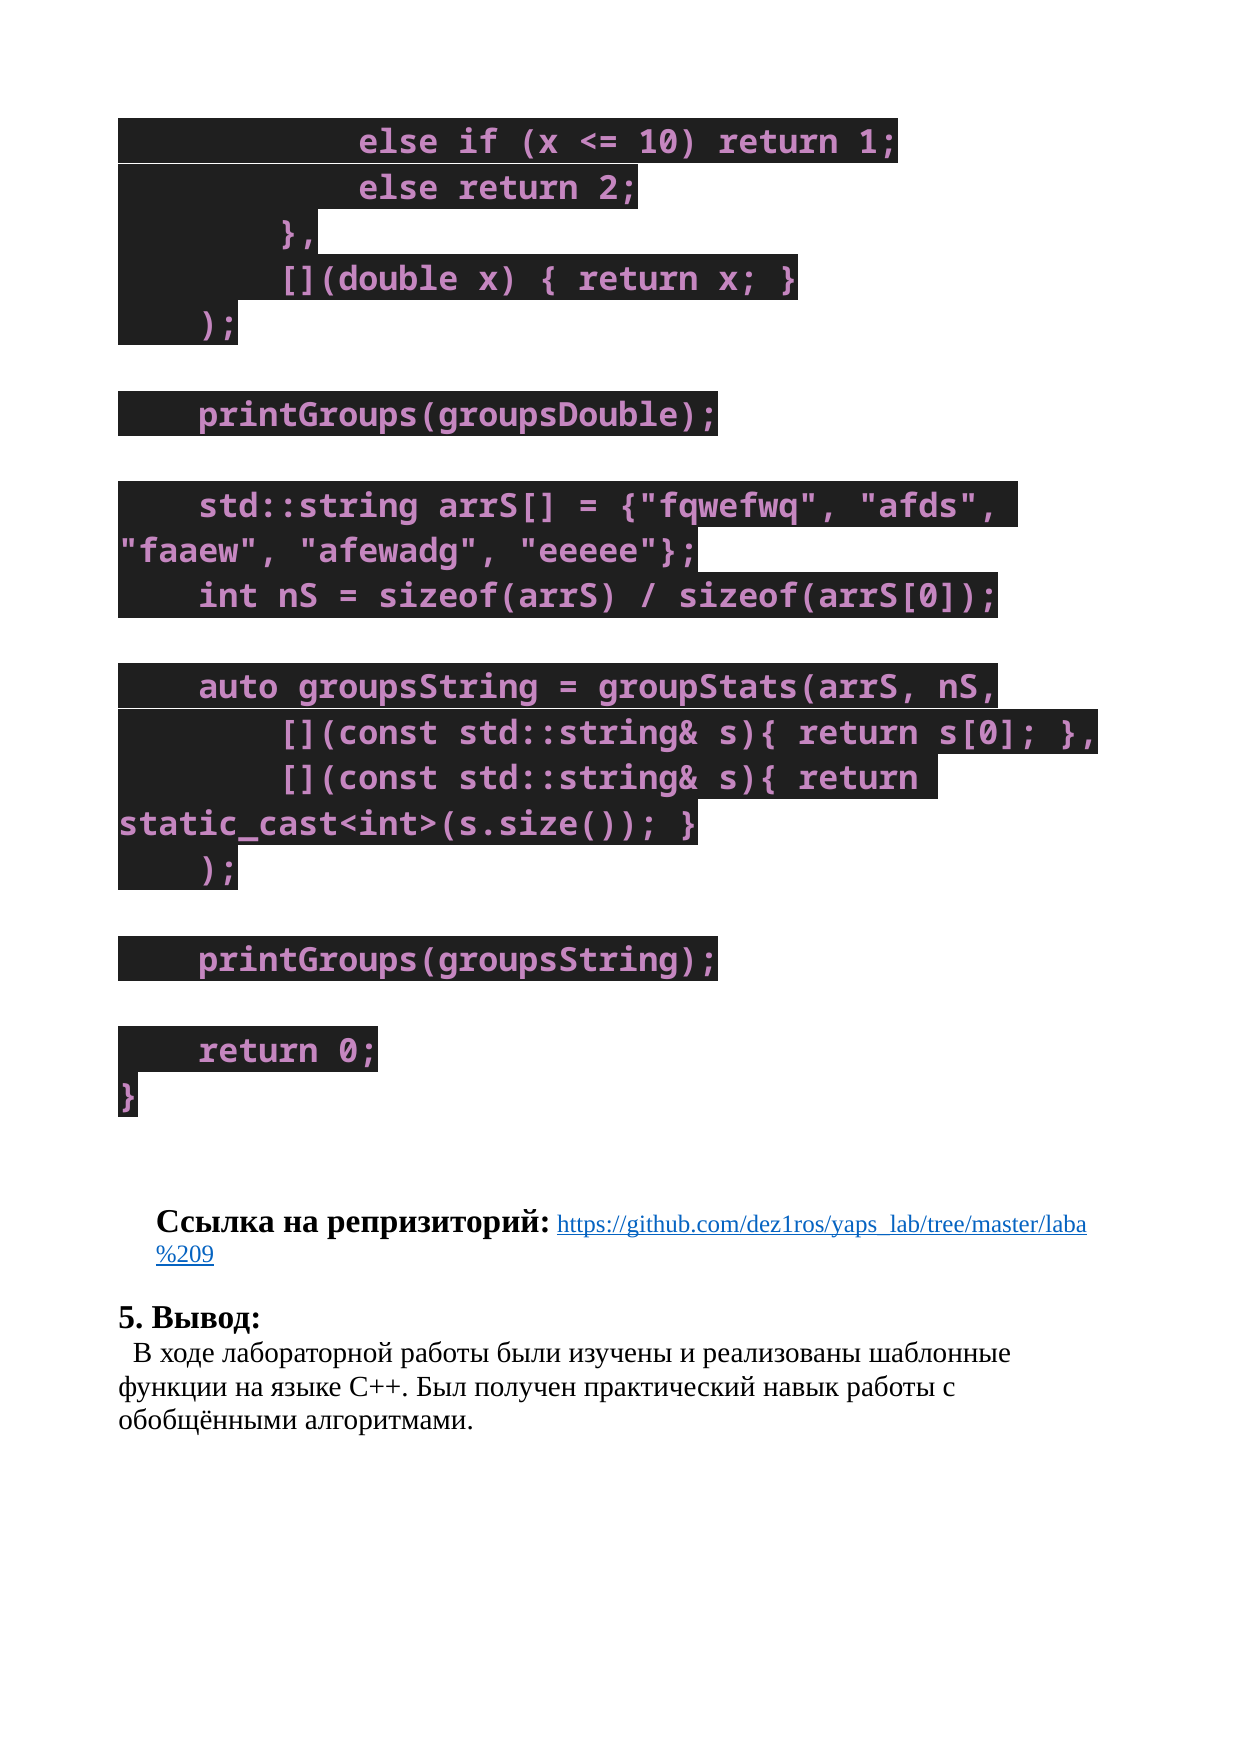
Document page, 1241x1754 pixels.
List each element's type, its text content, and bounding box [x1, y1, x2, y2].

text ); [118, 845, 1122, 890]
text ); [118, 300, 1122, 345]
text [](const std::string& s){ return static_cast<int>(s.size()); } [118, 754, 1122, 845]
text printGroups(groupsDouble); [118, 391, 1122, 436]
text else return 2; [118, 163, 1122, 209]
text return 0; [118, 1026, 1122, 1072]
text В ходе лабораторной работы были изучены и реализованы шаблонные функции на языке C++. Был получен практический навык работы с обобщёнными алгоритмами. [118, 1335, 1122, 1436]
text int nS = sizeof(arrS) / sizeof(arrS[0]); [118, 572, 1122, 618]
text [](double x) { return x; } [118, 254, 1122, 300]
text else if (x <= 10) return 1; [118, 118, 1122, 163]
text }, [118, 209, 1122, 254]
text 5. Вывод: [118, 1297, 1122, 1335]
text std::string arrS[] = {"fqwefwq", "afds", "faaew", "afewadg", "eeeee"}; [118, 481, 1122, 572]
text auto groupsString = groupStats(arrS, nS, [118, 663, 1122, 708]
text Cсылка на репризиторий: https://github.com/dez1ros/yaps_lab/tree/master/laba%209 [156, 1201, 1122, 1268]
text [](const std::string& s){ return s[0]; }, [118, 708, 1122, 754]
text printGroups(groupsString); [118, 936, 1122, 981]
text } [118, 1072, 1122, 1117]
